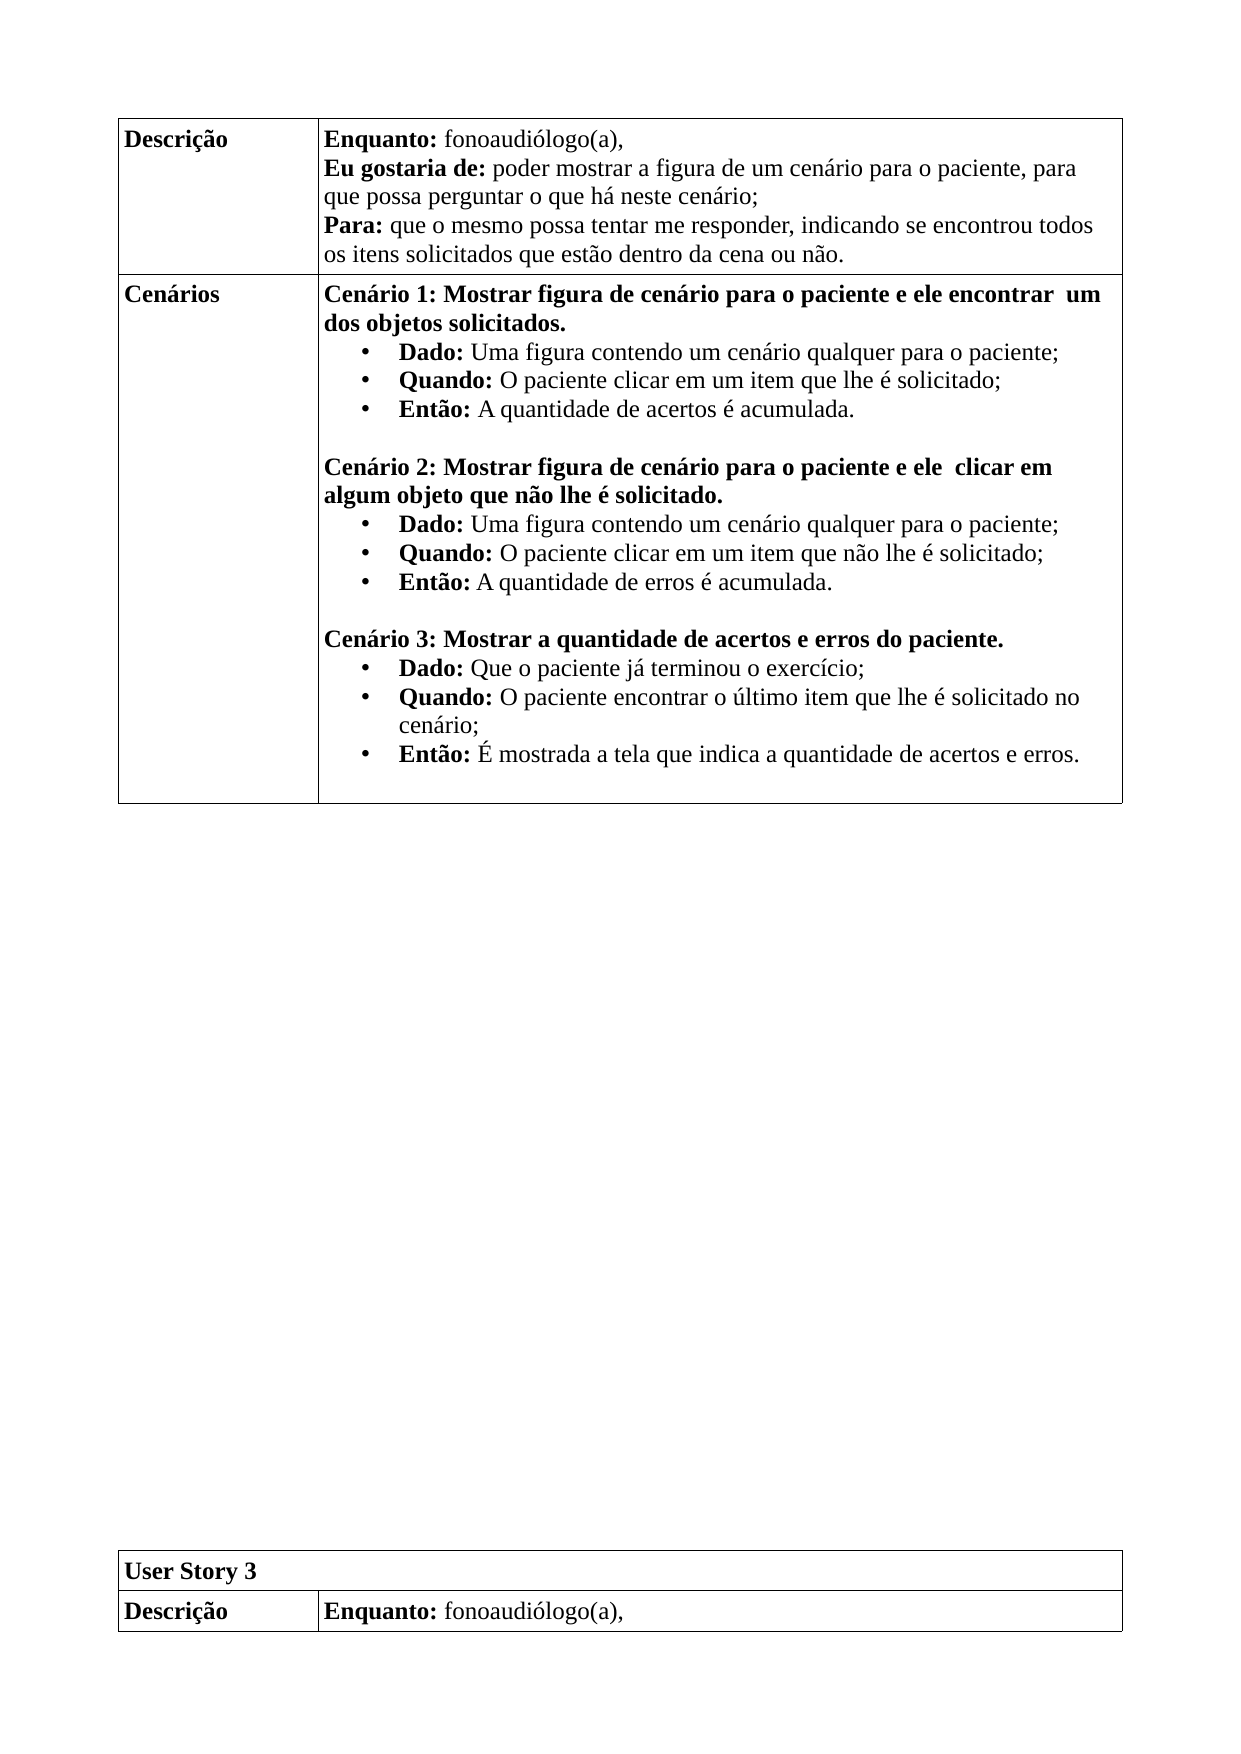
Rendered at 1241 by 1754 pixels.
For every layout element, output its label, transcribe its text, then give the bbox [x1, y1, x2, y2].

table_header User Story 3 [119, 1551, 1122, 1590]
table_cell Cenários [119, 275, 318, 802]
table_cell Enquanto: fonoaudiólogo(a), Eu gostaria de: poder mostrar a figura de um cenário para o paciente, para que possa perguntar o que há neste cenário; Para: que o mesmo possa tentar me responder, indicando se encontrou todos os itens solicitados que estão dentro da cena ou não. [319, 119, 1122, 273]
table_cell Descrição [119, 119, 318, 273]
table_cell Cenário 1: Mostrar figura de cenário para o paciente e ele encontrar um dos objetos solicitados. Dado: Uma figura contendo um cenário qualquer para o paciente; Quando: O paciente clicar em um item que lhe é solicitado; Então: A quantidade de acertos é acumulada. Cenário 2: Mostrar figura de cenário para o paciente e ele clicar em algum objeto que não lhe é solicitado. Dado: Uma figura contendo um cenário qualquer para o paciente; Quando: O paciente clicar em um item que não lhe é solicitado; Então: A quantidade de erros é acumulada. Cenário 3: Mostrar a quantidade de acertos e erros do paciente. Dado: Que o paciente já terminou o exercício; Quando: O paciente encontrar o último item que lhe é solicitado no cenário; Então: É mostrada a tela que indica a quantidade de acertos e erros. [319, 275, 1122, 802]
table_cell Descrição [119, 1591, 318, 1631]
table_cell Enquanto: fonoaudiólogo(a), [319, 1591, 1122, 1631]
